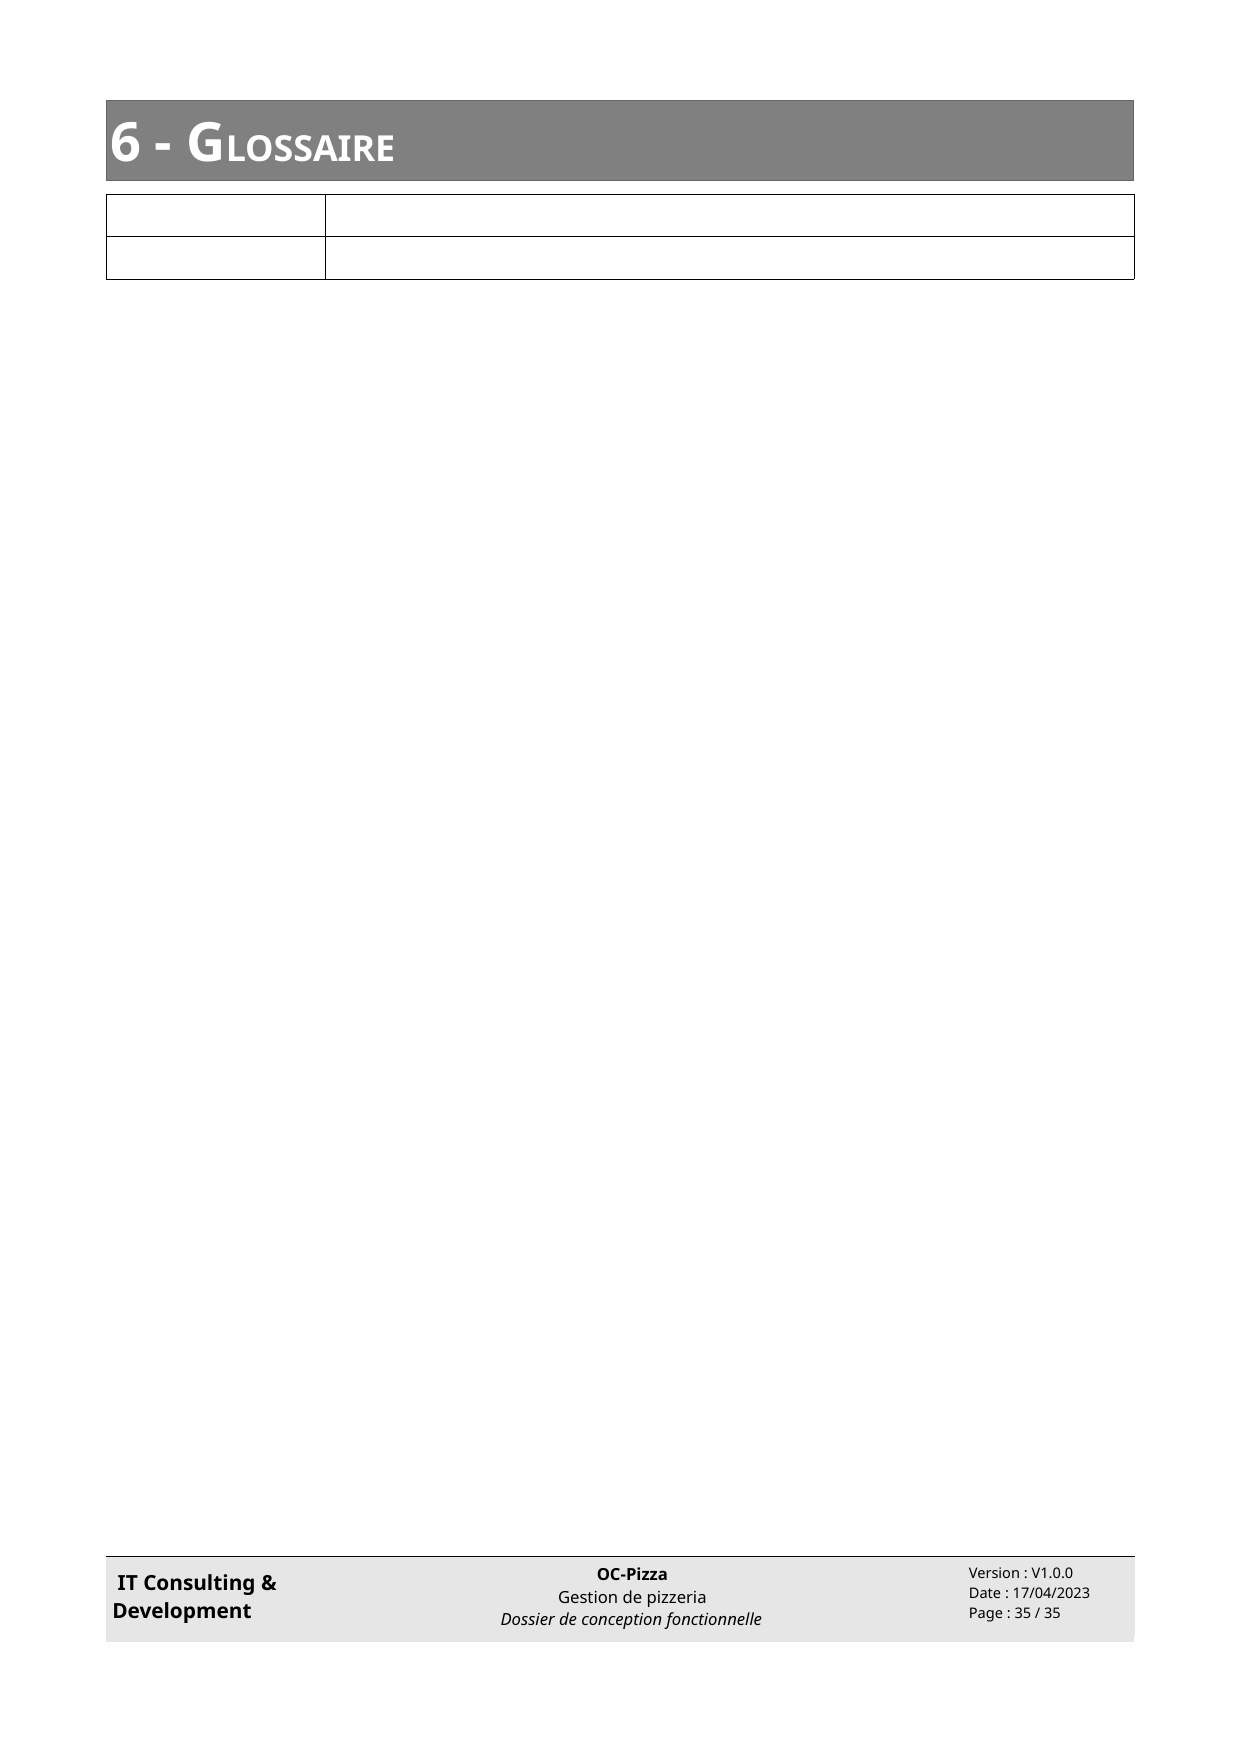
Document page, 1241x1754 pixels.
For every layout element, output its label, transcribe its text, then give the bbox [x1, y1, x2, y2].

subtitle Glossaire [107, 101, 1133, 180]
table_cell [326, 237, 1134, 279]
table_cell [107, 237, 325, 279]
table_header [107, 195, 325, 236]
table_header [326, 195, 1134, 236]
